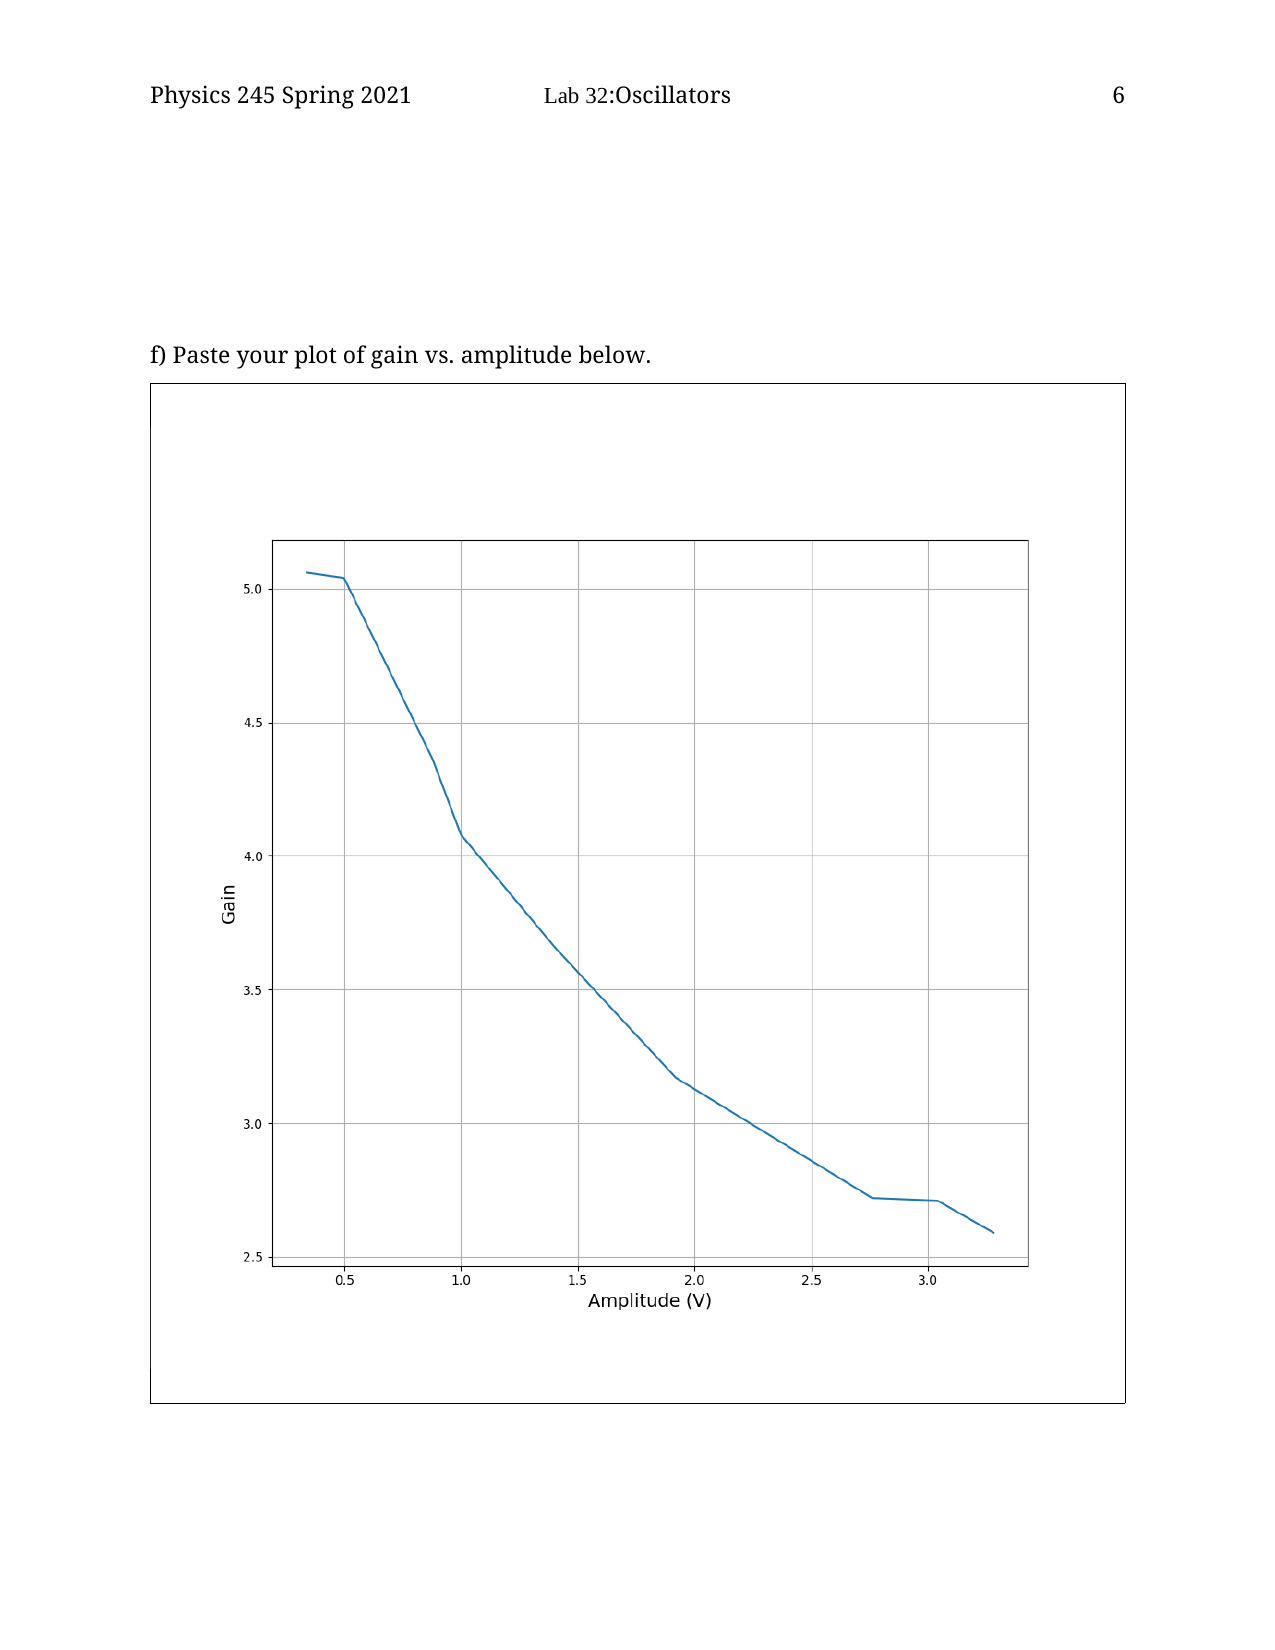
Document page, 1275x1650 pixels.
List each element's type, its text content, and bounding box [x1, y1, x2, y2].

text f) Paste your plot of gain vs. amplitude below. [150, 339, 1125, 370]
picture [150, 426, 1125, 1369]
